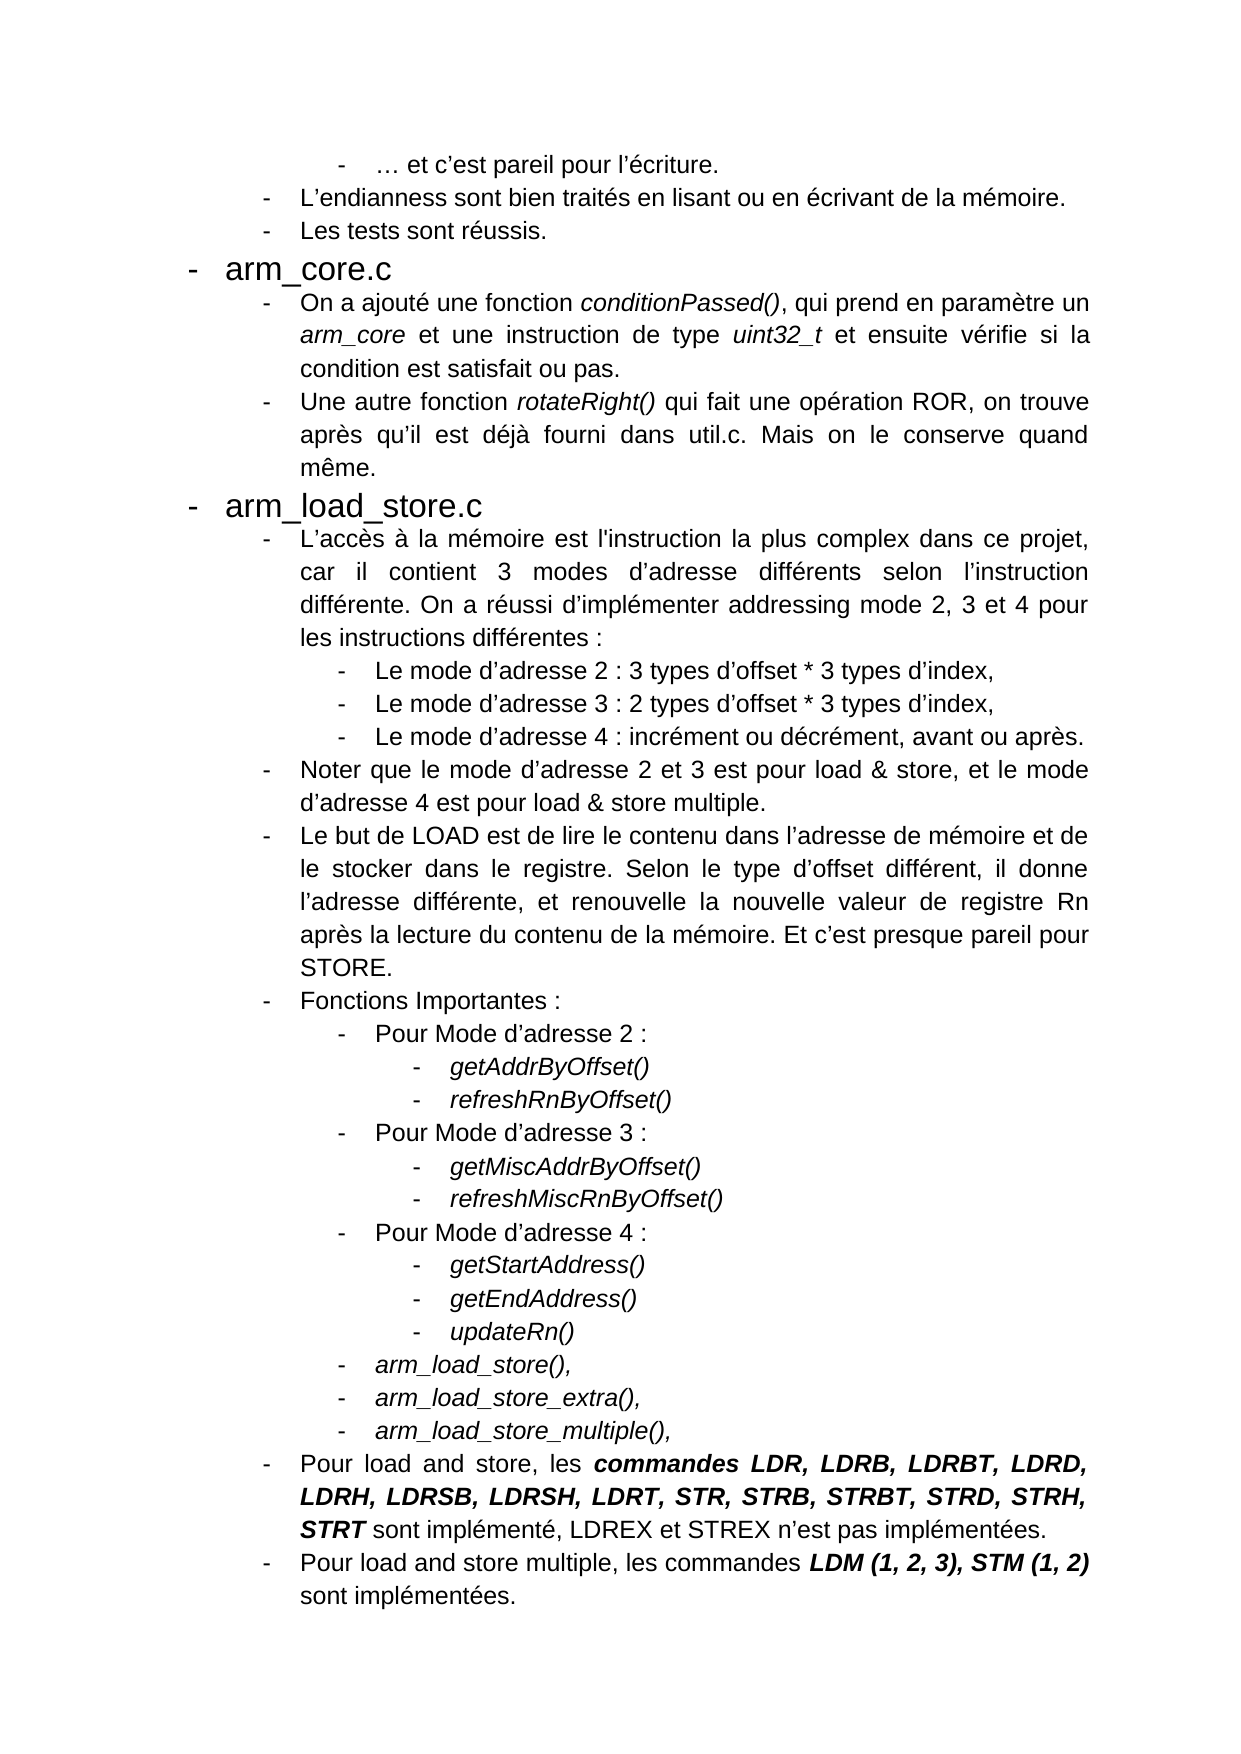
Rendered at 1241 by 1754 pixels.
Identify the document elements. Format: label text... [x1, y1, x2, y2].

list Les tests sont réussis. [262, 216, 1090, 245]
list Fonctions Importantes : [262, 986, 1090, 1015]
list arm_load_store.c [187, 486, 1090, 524]
list Pour Mode d’adresse 3 : [337, 1118, 1090, 1147]
list Pour load and store multiple, les commandes LDM (1, 2, 3), STM (1, 2) sont implémentées. [262, 1548, 1090, 1609]
list updateRn() [412, 1317, 1090, 1345]
list Le mode d’adresse 2 : 3 types d’offset * 3 types d’index, [337, 656, 1090, 685]
list L’endianness sont bien traités en lisant ou en écrivant de la mémoire. [262, 183, 1090, 212]
list arm_load_store_extra(), [337, 1383, 1090, 1411]
list L’accès à la mémoire est l'instruction la plus complex dans ce projet, car il contient 3 modes d’adresse différents selon l’instruction différente. On a réussi d’implémenter addressing mode 2, 3 et 4 pour les instructions différentes : [262, 524, 1090, 652]
list refreshRnByOffset() [412, 1085, 1090, 1114]
list Pour Mode d’adresse 4 : [337, 1217, 1090, 1246]
list Le but de LOAD est de lire le contenu dans l’adresse de mémoire et de le stocker dans le registre. Selon le type d’offset différent, il donne l’adresse différente, et renouvelle la nouvelle valeur de registre Rn après la lecture du contenu de la mémoire. Et c’est presque pareil pour STORE. [262, 821, 1090, 982]
list Le mode d’adresse 4 : incrément ou décrément, avant ou après. [337, 722, 1090, 751]
list Noter que le mode d’adresse 2 et 3 est pour load & store, et le mode d’adresse 4 est pour load & store multiple. [262, 755, 1090, 817]
list getAddrByOffset() [412, 1052, 1090, 1081]
list arm_load_store(), [337, 1349, 1090, 1378]
list refreshMiscRnByOffset() [412, 1184, 1090, 1213]
list arm_core.c [187, 249, 1090, 287]
list getEndAddress() [412, 1283, 1090, 1312]
list Une autre fonction rotateRight() qui fait une opération ROR, on trouve après qu’il est déjà fourni dans util.c. Mais on le conserve quand même. [262, 387, 1090, 481]
list Le mode d’adresse 3 : 2 types d’offset * 3 types d’index, [337, 689, 1090, 718]
list arm_load_store_multiple(), [337, 1416, 1090, 1444]
list Pour load and store, les commandes LDR, LDRB, LDRBT, LDRD, LDRH, LDRSB, LDRSH, LDRT, STR, STRB, STRBT, STRD, STRH, STRT sont implémenté, LDREX et STREX n’est pas implémentées. [262, 1449, 1090, 1543]
list On a ajouté une fonction conditionPassed(), qui prend en paramètre un arm_core et une instruction de type uint32_t et ensuite vérifie si la condition est satisfait ou pas. [262, 287, 1090, 382]
list getStartAddress() [412, 1251, 1090, 1279]
list … et c’est pareil pour l’écriture. [337, 150, 1090, 179]
list getMiscAddrByOffset() [412, 1151, 1090, 1180]
list Pour Mode d’adresse 2 : [337, 1019, 1090, 1048]
